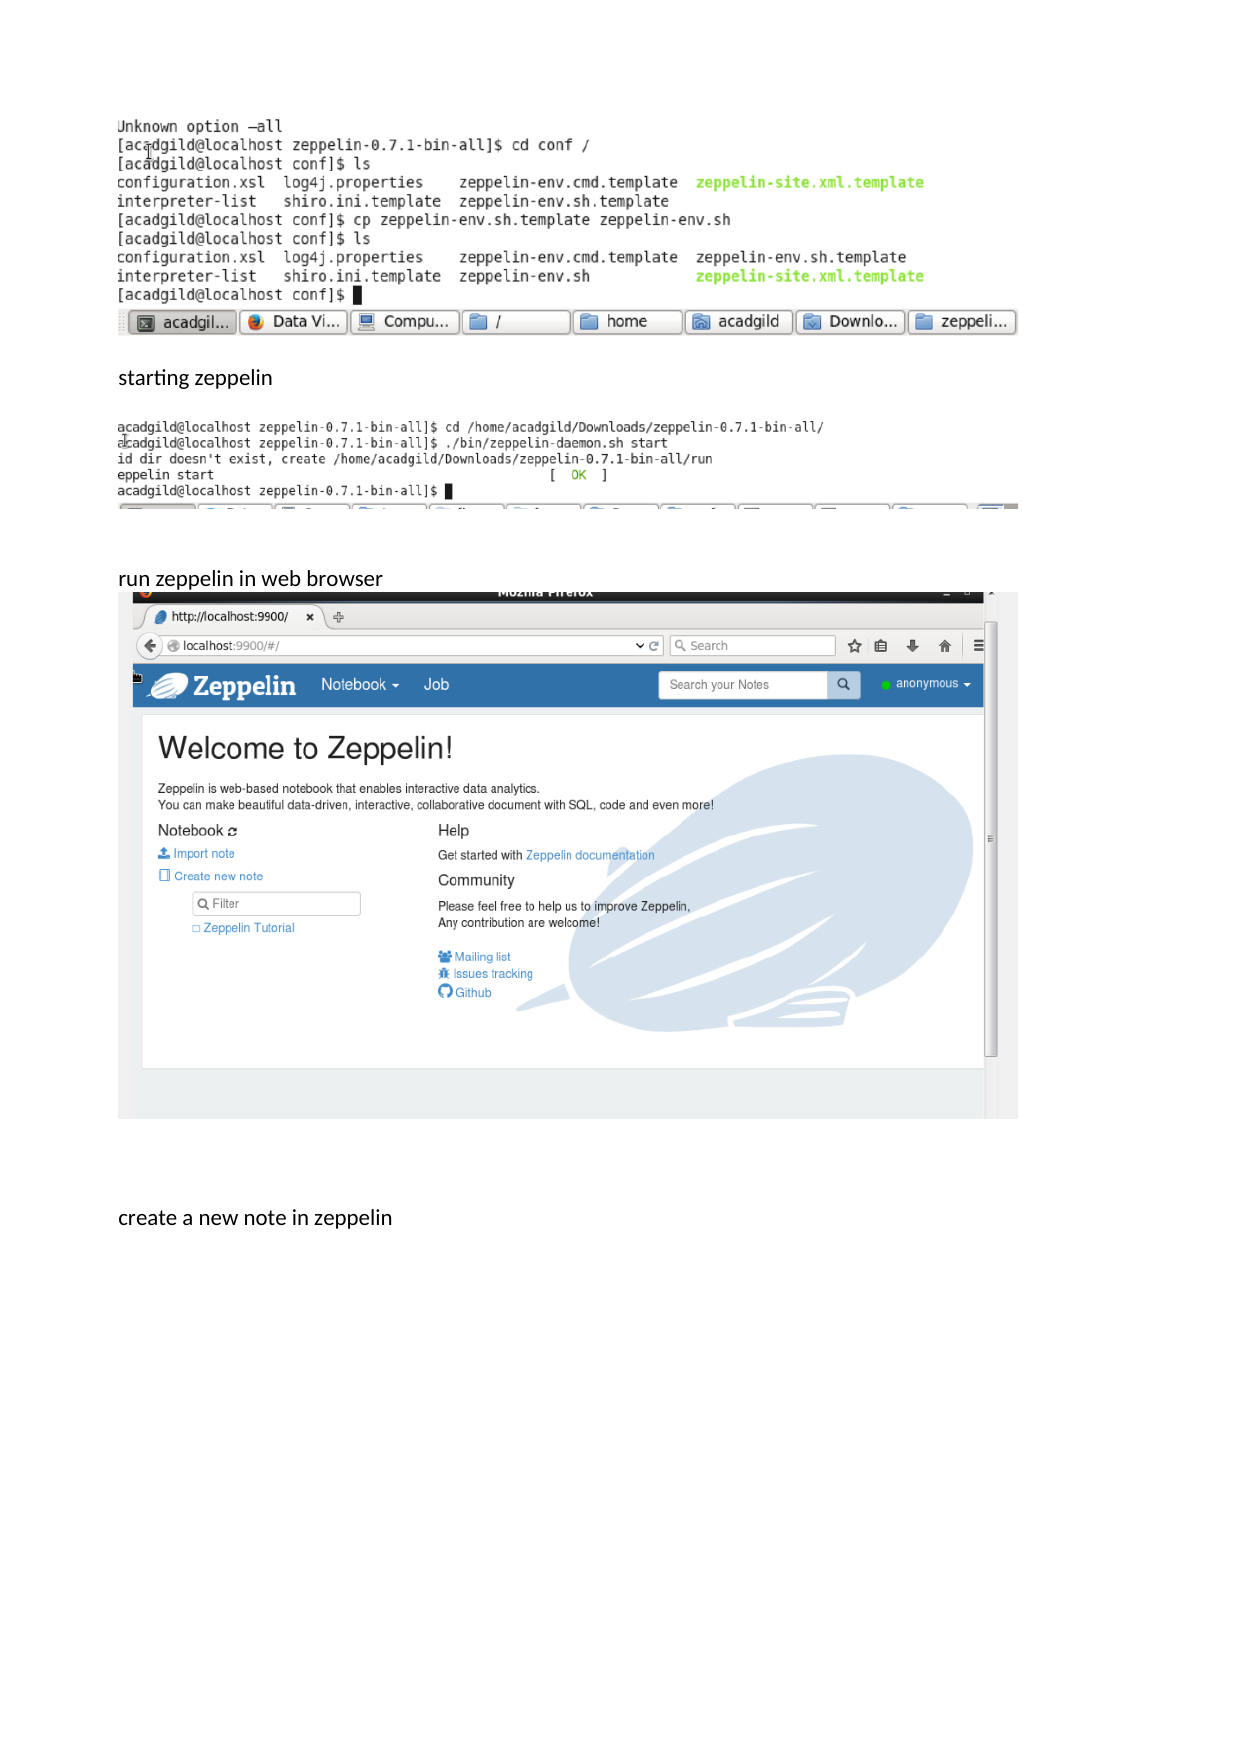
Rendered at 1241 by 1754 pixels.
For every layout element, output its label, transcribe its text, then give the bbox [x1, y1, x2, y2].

text create a new note in zeppelin [118, 1203, 1122, 1231]
text starting zeppelin [118, 363, 1122, 391]
text run zeppelin in web browser [118, 564, 1122, 592]
